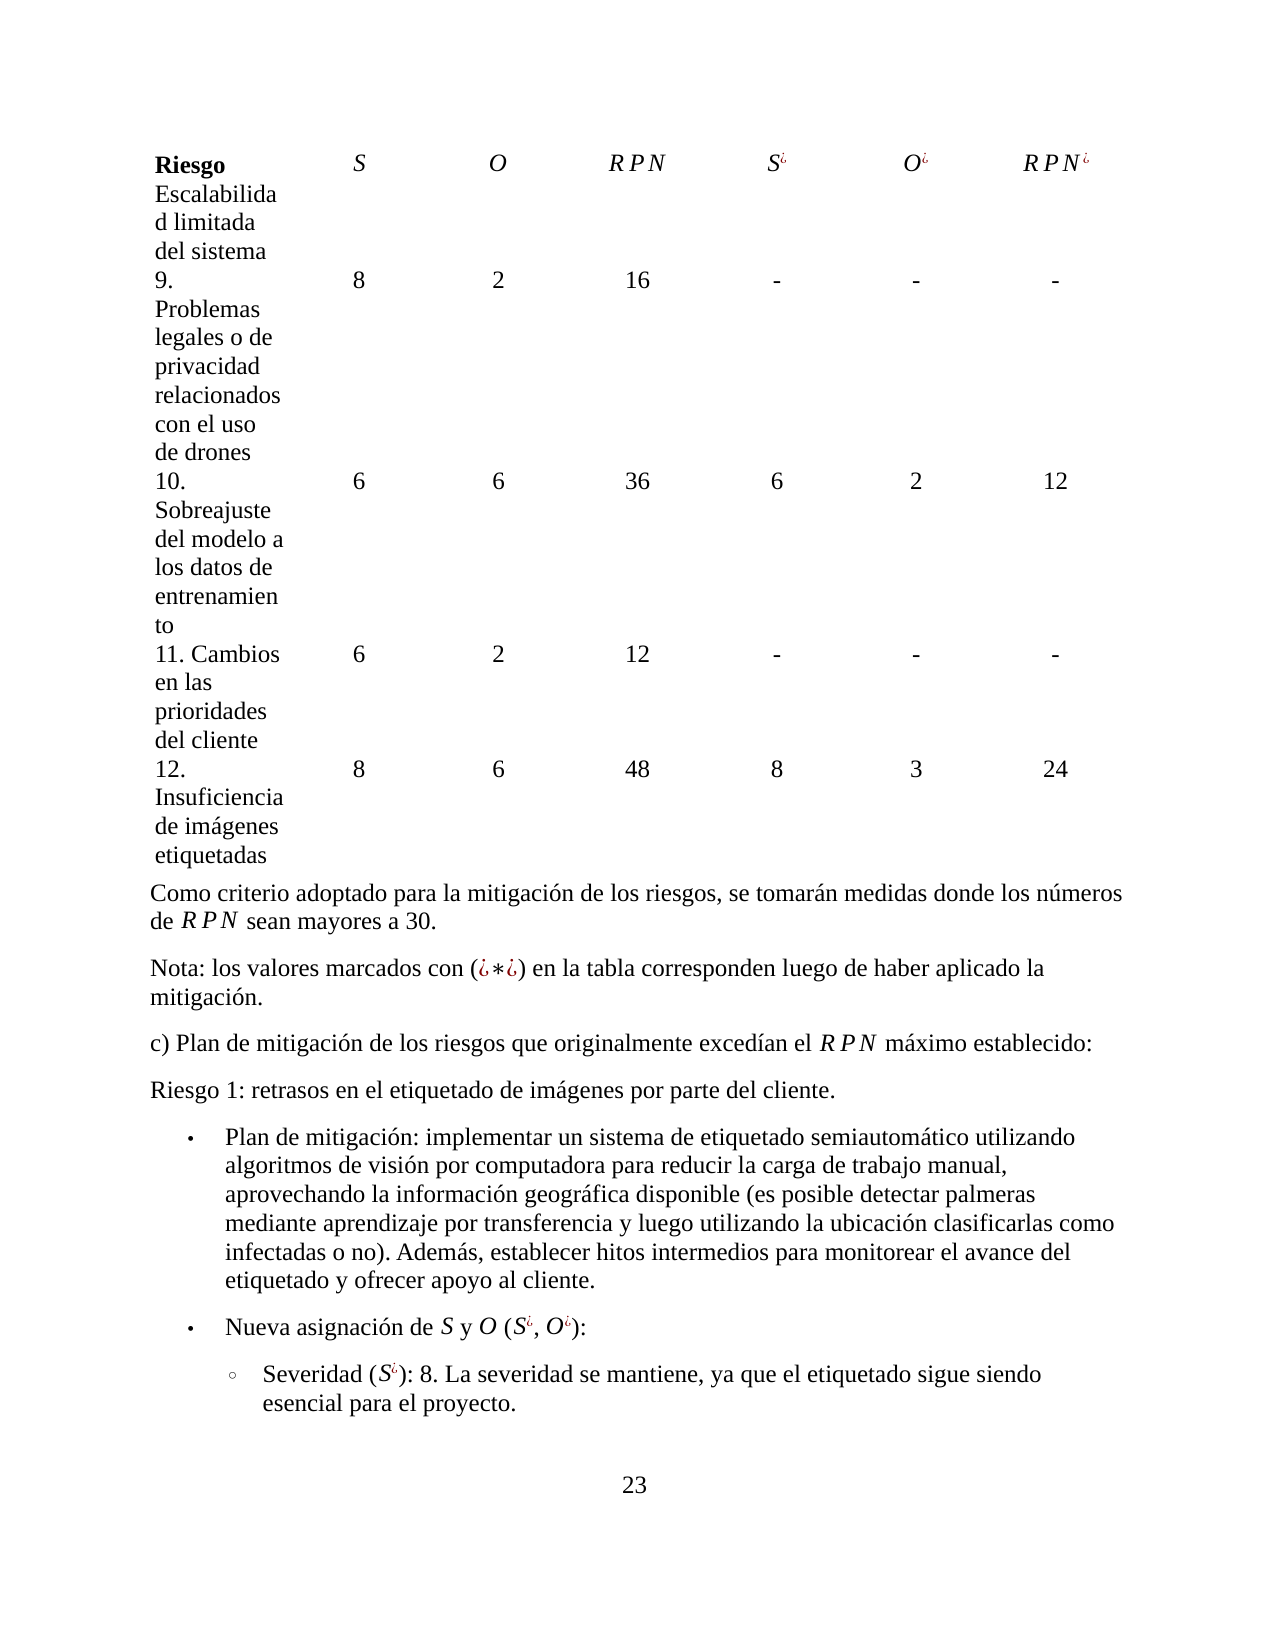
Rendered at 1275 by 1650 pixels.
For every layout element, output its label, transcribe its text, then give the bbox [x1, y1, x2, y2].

table_cell 11. Cambios en las prioridades del cliente [150, 639, 289, 754]
table_cell 12 [986, 466, 1125, 639]
text c) Plan de mitigación de los riesgos que originalmente excedían el máximo establecido: [150, 1028, 1125, 1057]
table_cell - [986, 265, 1125, 466]
table_cell [568, 179, 707, 265]
table_cell 3 [846, 754, 986, 869]
table_header [429, 150, 568, 179]
table_cell 6 [429, 466, 568, 639]
table_cell 2 [429, 265, 568, 466]
text Riesgo 1: retrasos en el etiquetado de imágenes por parte del cliente. [150, 1075, 1125, 1104]
table_cell [429, 179, 568, 265]
table_cell 16 [568, 265, 707, 466]
table_cell 12. Insuficiencia de imágenes etiquetadas [150, 754, 289, 869]
table_cell - [846, 265, 986, 466]
table_cell 8 [707, 754, 846, 869]
list Nueva asignación de y (, ): [187, 1312, 1125, 1341]
table_cell - [846, 639, 986, 754]
table_cell - [707, 639, 846, 754]
table_header [707, 150, 846, 179]
table_cell - [707, 179, 846, 265]
table_cell - [846, 179, 986, 265]
table_cell 6 [707, 466, 846, 639]
table_cell - [707, 265, 846, 466]
table_cell 2 [846, 466, 986, 639]
table_cell 2 [429, 639, 568, 754]
table_cell - [986, 639, 1125, 754]
table_header Riesgo [150, 150, 289, 179]
table_cell 48 [568, 754, 707, 869]
table_cell 6 [289, 639, 428, 754]
table_cell 9. Problemas legales o de privacidad relacionados con el uso de drones [150, 265, 289, 466]
text Como criterio adoptado para la mitigación de los riesgos, se tomarán medidas donde los números de sean mayores a 30. [150, 878, 1125, 935]
table_header [846, 150, 986, 179]
table_cell 36 [568, 466, 707, 639]
text Nota: los valores marcados con () en la tabla corresponden luego de haber aplicado la mitigación. [150, 953, 1125, 1011]
table_cell 6 [429, 754, 568, 869]
table_cell 8 [289, 265, 428, 466]
table_header [289, 150, 428, 179]
table_cell 24 [986, 754, 1125, 869]
list Plan de mitigación: implementar un sistema de etiquetado semiautomático utilizando algoritmos de visión por computadora para reducir la carga de trabajo manual, aprovechando la información geográfica disponible (es posible detectar palmeras mediante aprendizaje por transferencia y luego utilizando la ubicación clasificarlas como infectadas o no). Además, establecer hitos intermedios para monitorear el avance del etiquetado y ofrecer apoyo al cliente. [187, 1122, 1125, 1294]
table_cell - [986, 179, 1125, 265]
table_cell 10. Sobreajuste del modelo a los datos de entrenamiento [150, 466, 289, 639]
table_cell 8 [289, 754, 428, 869]
table_cell 12 [568, 639, 707, 754]
table_header [986, 150, 1125, 179]
table_header [568, 150, 707, 179]
table_cell [289, 179, 428, 265]
table_cell 6 [289, 466, 428, 639]
table_cell Escalabilidad limitada del sistema [150, 179, 289, 265]
list Severidad (): 8. La severidad se mantiene, ya que el etiquetado sigue siendo esencial para el proyecto. [225, 1359, 1125, 1416]
